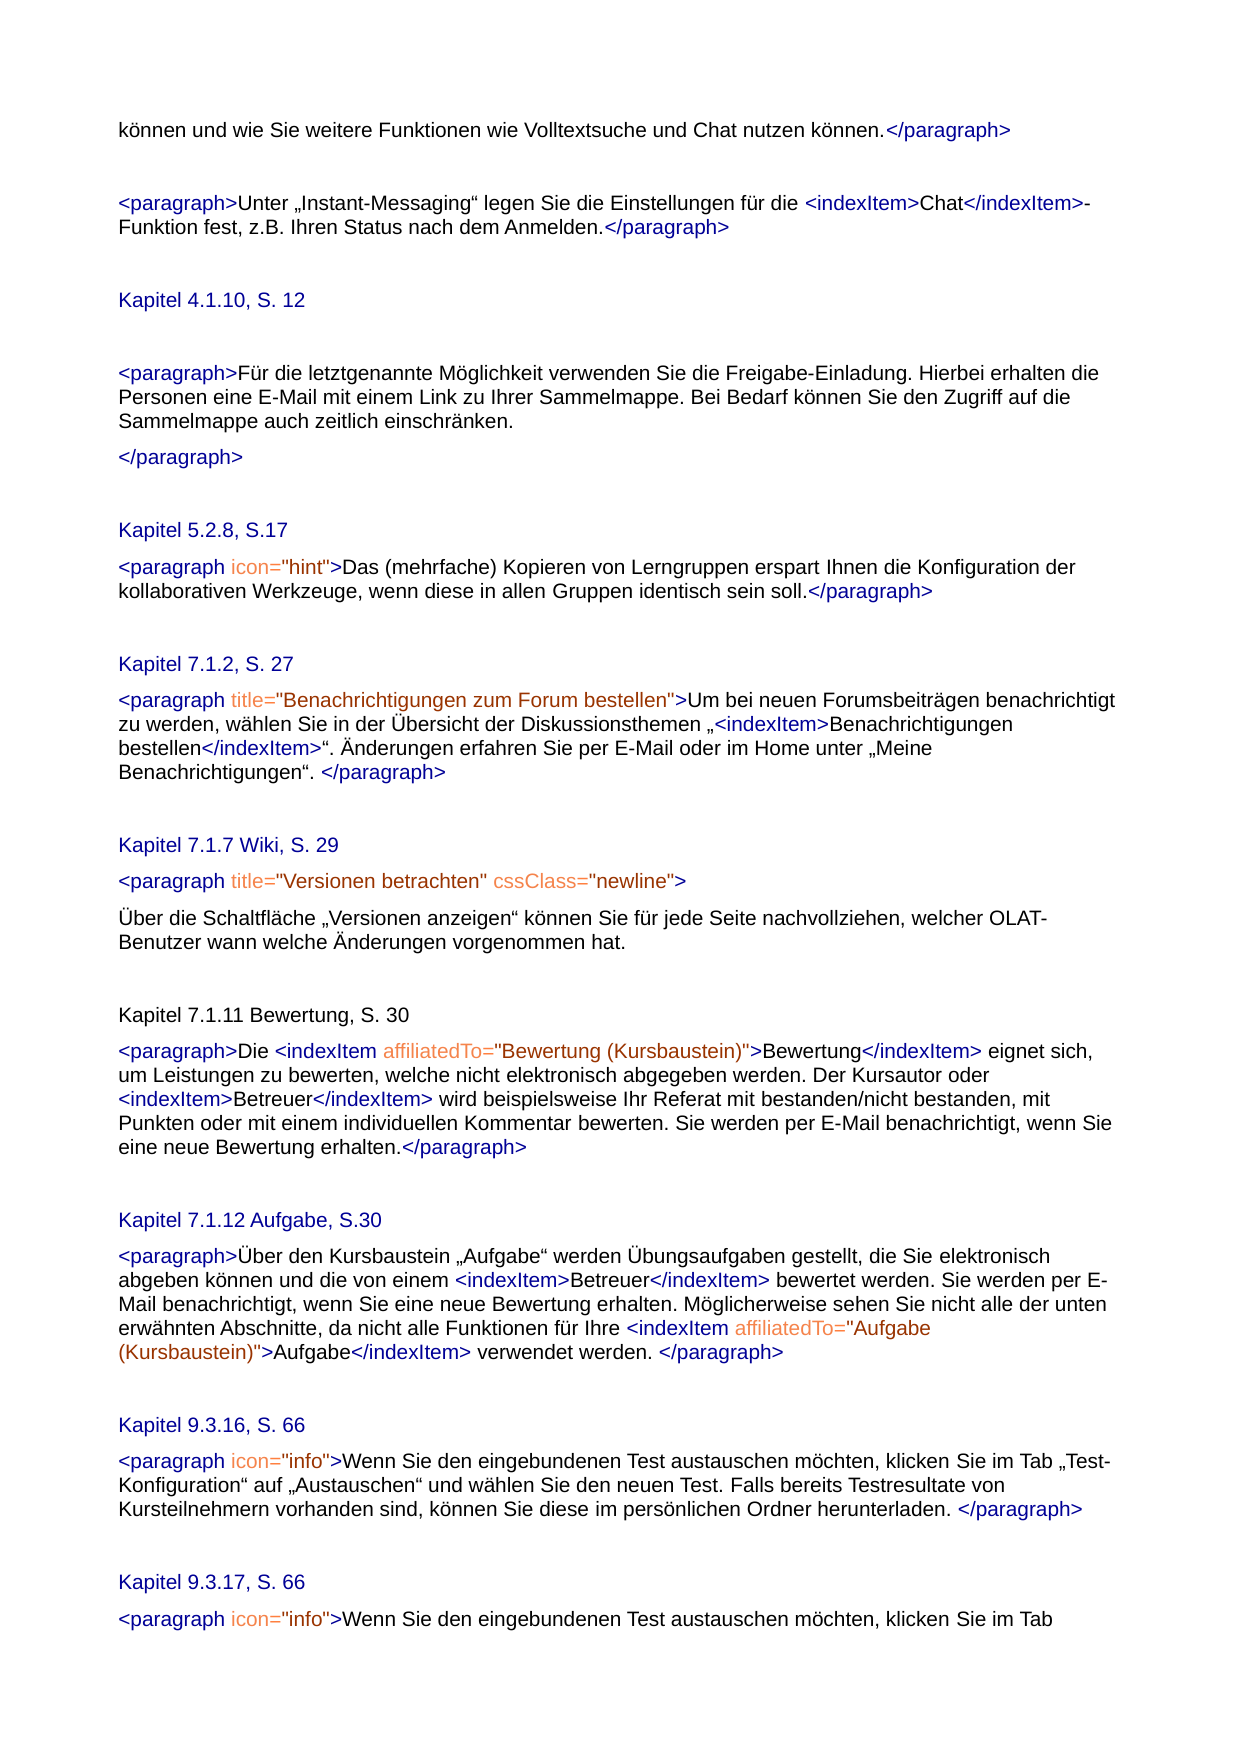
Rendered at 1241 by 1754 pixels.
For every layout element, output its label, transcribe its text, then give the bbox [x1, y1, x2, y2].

text Kapitel 7.1.2, S. 27 [118, 651, 1122, 675]
text </paragraph> [118, 445, 1122, 469]
text <paragraph icon="info">Wenn Sie den eingebundenen Test austauschen möchten, klicken Sie im Tab [118, 1607, 1122, 1631]
text <paragraph icon="info">Wenn Sie den eingebundenen Test austauschen möchten, klicken Sie im Tab „Test-Konfiguration“ auf „Austauschen“ und wählen Sie den neuen Test. Falls bereits Testresultate von Kursteilnehmern vorhanden sind, können Sie diese im persönlichen Ordner herunterladen. </paragraph> [118, 1449, 1122, 1521]
text <paragraph title="Benachrichtigungen zum Forum bestellen">Um bei neuen Forumsbeiträgen benachrichtigt zu werden, wählen Sie in der Übersicht der Diskussionsthemen „<indexItem>Benachrichtigungen bestellen</indexItem>“. Änderungen erfahren Sie per E-Mail oder im Home unter „Meine Benachrichtigungen“. </paragraph> [118, 688, 1122, 784]
text Kapitel 7.1.12 Aufgabe, S.30 [118, 1208, 1122, 1232]
text Kapitel 9.3.17, S. 66 [118, 1570, 1122, 1594]
text Kapitel 4.1.10, S. 12 [118, 288, 1122, 312]
text <paragraph>Für die letztgenannte Möglichkeit verwenden Sie die Freigabe-Einladung. Hierbei erhalten die Personen eine E-Mail mit einem Link zu Ihrer Sammelmappe. Bei Bedarf können Sie den Zugriff auf die Sammelmappe auch zeitlich einschränken. [118, 361, 1122, 433]
text Kapitel 7.1.7 Wiki, S. 29 [118, 833, 1122, 857]
text können und wie Sie weitere Funktionen wie Volltextsuche und Chat nutzen können.</paragraph> [118, 118, 1122, 142]
text <paragraph>Die <indexItem affiliatedTo="Bewertung (Kursbaustein)">Bewertung</indexItem> eignet sich, um Leistungen zu bewerten, welche nicht elektronisch abgegeben werden. Der Kursautor oder <indexItem>Betreuer</indexItem> wird beispielsweise Ihr Referat mit bestanden/nicht bestanden, mit Punkten oder mit einem individuellen Kommentar bewerten. Sie werden per E-Mail benachrichtigt, wenn Sie eine neue Bewertung erhalten.</paragraph> [118, 1039, 1122, 1159]
text Kapitel 5.2.8, S.17 [118, 518, 1122, 542]
text Über die Schaltfläche „Versionen anzeigen“ können Sie für jede Seite nachvollziehen, welcher OLAT-Benutzer wann welche Änderungen vorgenommen hat. [118, 906, 1122, 953]
text Kapitel 9.3.16, S. 66 [118, 1413, 1122, 1437]
text Kapitel 7.1.11 Bewertung, S. 30 [118, 1002, 1122, 1026]
text <paragraph>Über den Kursbaustein „Aufgabe“ werden Übungsaufgaben gestellt, die Sie elektronisch abgeben können und die von einem <indexItem>Betreuer</indexItem> bewertet werden. Sie werden per E-Mail benachrichtigt, wenn Sie eine neue Bewertung erhalten. Möglicherweise sehen Sie nicht alle der unten erwähnten Abschnitte, da nicht alle Funktionen für Ihre <indexItem affiliatedTo="Aufgabe (Kursbaustein)">Aufgabe</indexItem> verwendet werden. </paragraph> [118, 1244, 1122, 1364]
text <paragraph icon="hint">Das (mehrfache) Kopieren von Lerngruppen erspart Ihnen die Konfiguration der kollaborativen Werkzeuge, wenn diese in allen Gruppen identisch sein soll.</paragraph> [118, 554, 1122, 602]
text <paragraph>Unter „Instant-Messaging“ legen Sie die Einstellungen für die <indexItem>Chat</indexItem>-Funktion fest, z.B. Ihren Status nach dem Anmelden.</paragraph> [118, 191, 1122, 239]
text <paragraph title="Versionen betrachten" cssClass="newline"> [118, 869, 1122, 893]
